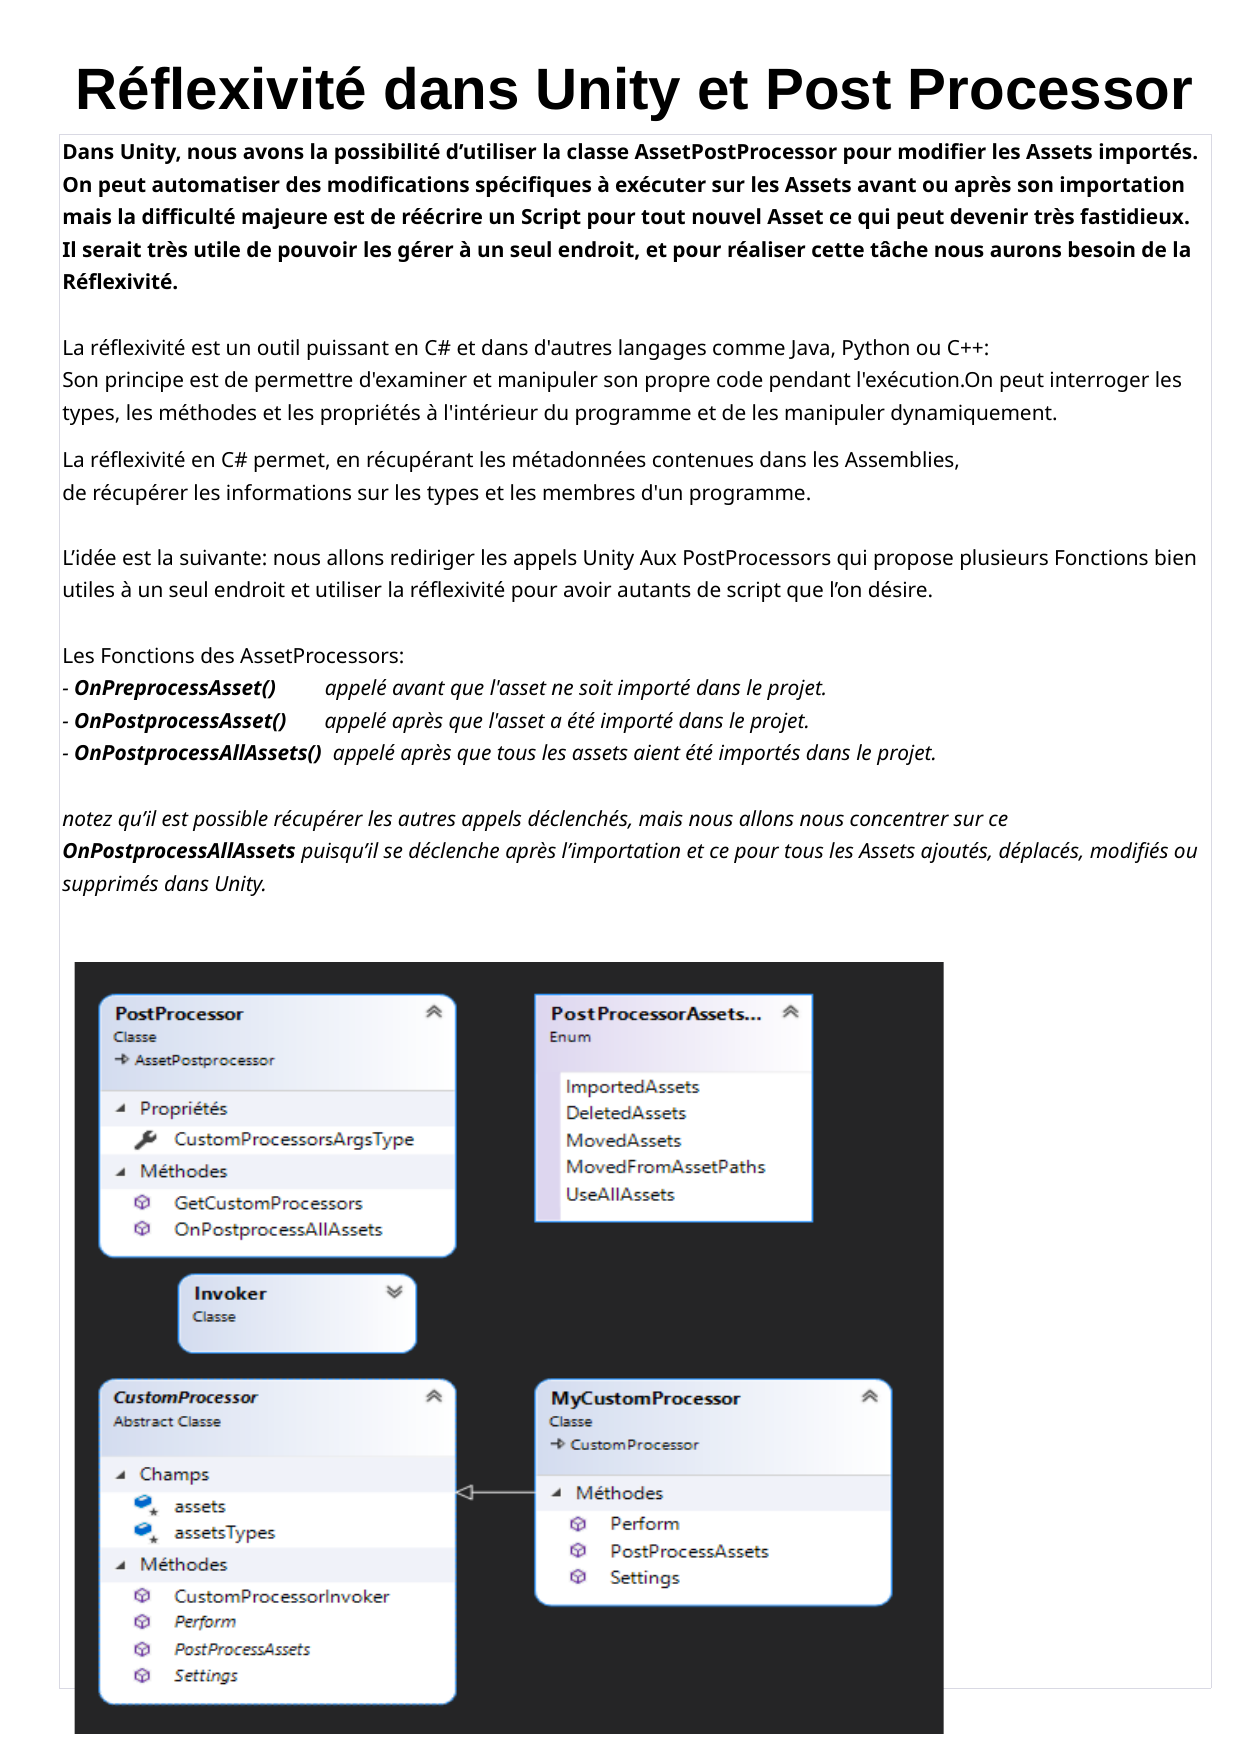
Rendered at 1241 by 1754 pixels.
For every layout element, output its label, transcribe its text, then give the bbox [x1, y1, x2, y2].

picture [74, 962, 944, 1734]
text Dans Unity, nous avons la possibilité d’utiliser la classe AssetPostProcessor pour modifier les Assets importés. On peut automatiser des modifications spécifiques à exécuter sur les Assets avant ou après son importation mais la difficulté majeure est de réécrire un Script pour tout nouvel Asset ce qui peut devenir très fastidieux. Il serait très utile de pouvoir les gérer à un seul endroit, et pour réaliser cette tâche nous aurons besoin de la Réflexivité. La réflexivité est un outil puissant en C# et dans d'autres langages comme Java, Python ou C++: Son principe est de permettre d'examiner et manipuler son propre code pendant l'exécution.On peut interroger les types, les méthodes et les propriétés à l'intérieur du programme et de les manipuler dynamiquement. [60, 135, 1211, 426]
title Réflexivité dans Unity et Post Processor [59, 54, 1211, 122]
text La réflexivité en C# permet, en récupérant les métadonnées contenues dans les Assemblies, de récupérer les informations sur les types et les membres d'un programme. L’idée est la suivante: nous allons rediriger les appels Unity Aux PostProcessors qui propose plusieurs Fonctions bien utiles à un seul endroit et utiliser la réflexivité pour avoir autants de script que l’on désire. Les Fonctions des AssetProcessors: - OnPreprocessAsset() appelé avant que l'asset ne soit importé dans le projet. - OnPostprocessAsset() appelé après que l'asset a été importé dans le projet. - OnPostprocessAllAssets() appelé après que tous les assets aient été importés dans le projet. notez qu’il est possible récupérer les autres appels déclenchés, mais nous allons nous concentrer sur ce OnPostprocessAllAssets puisqu’il se déclenche après l’importation et ce pour tous les Assets ajoutés, déplacés, modifiés ou supprimés dans Unity. [60, 442, 1211, 897]
